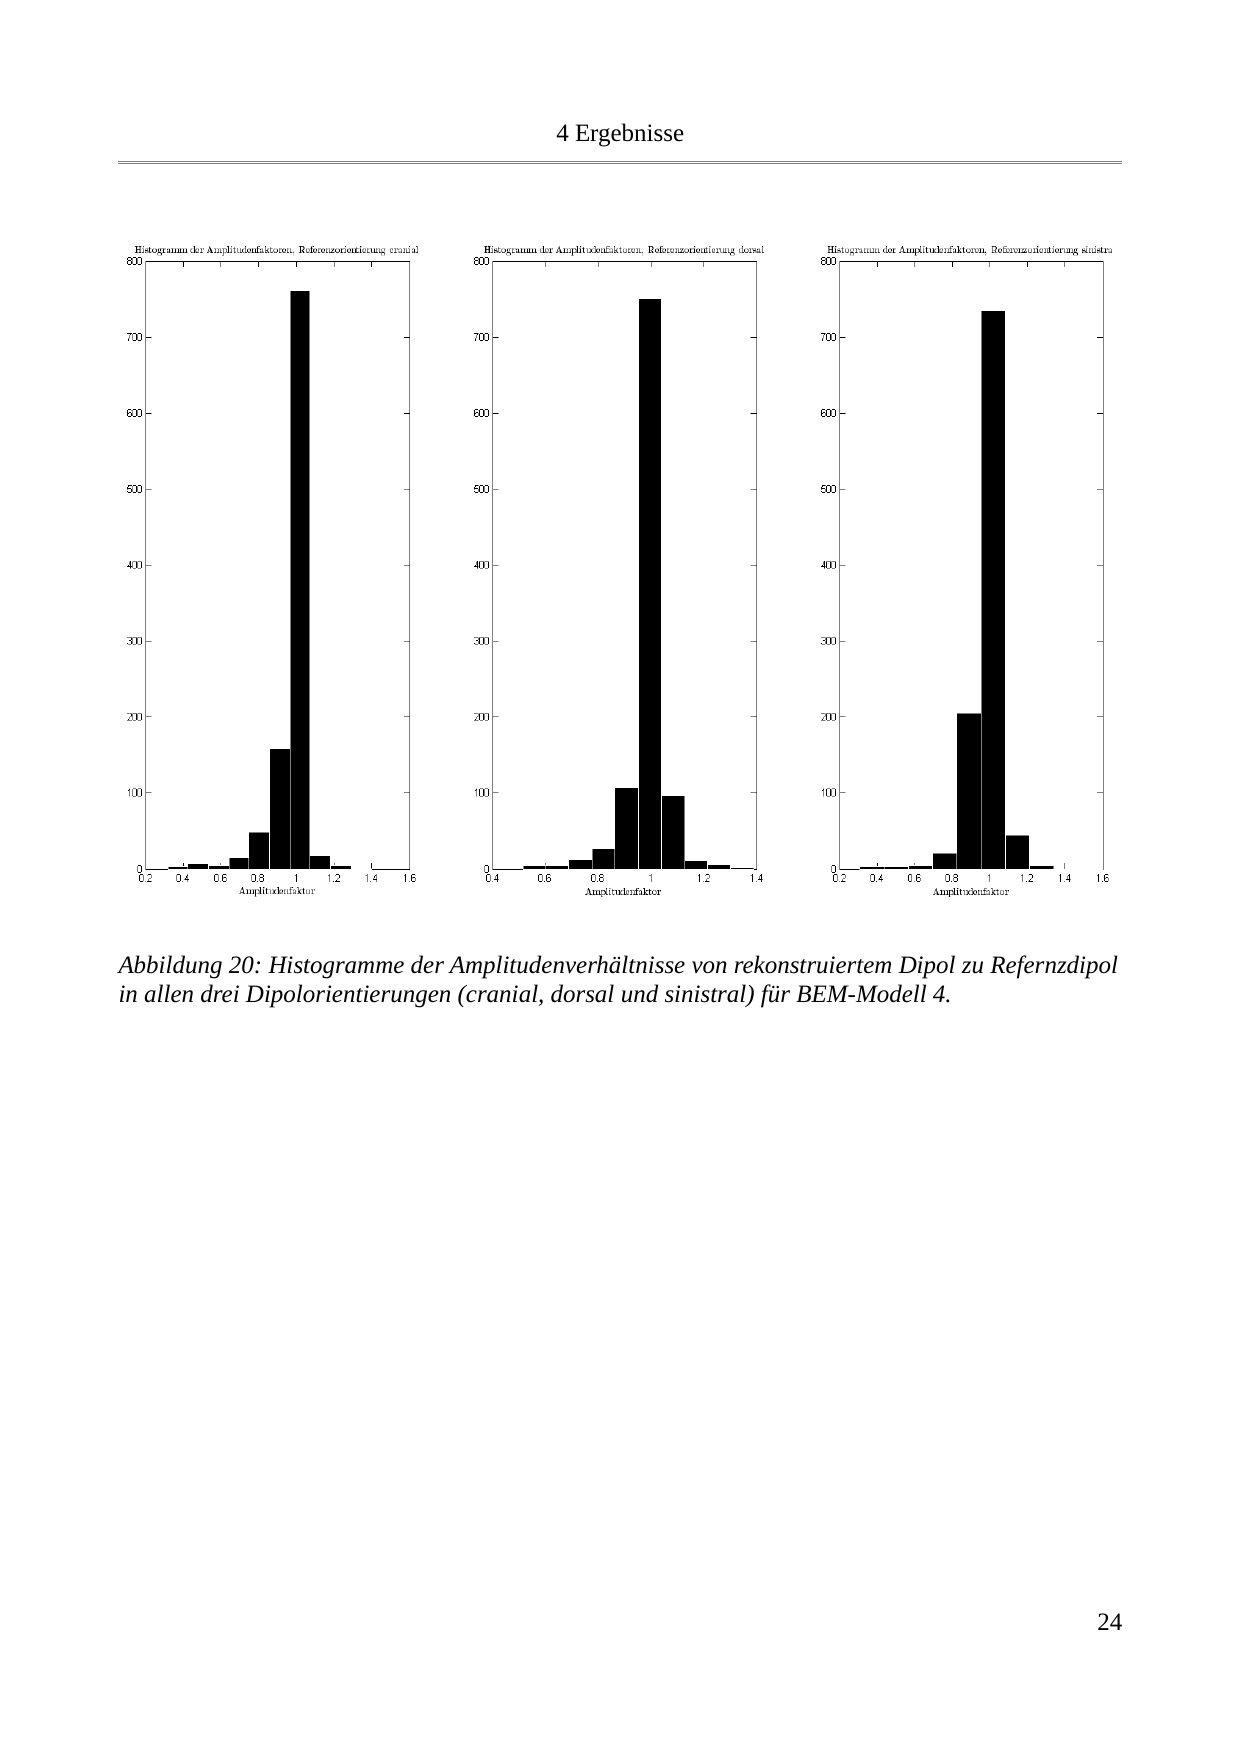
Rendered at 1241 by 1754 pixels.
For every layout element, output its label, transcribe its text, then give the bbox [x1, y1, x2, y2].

picture [118, 205, 1122, 951]
text Abbildung 20: Histogramme der Amplitudenverhältnisse von rekonstruiertem Dipol zu Refernzdipol in allen drei Dipolorientierungen (cranial, dorsal und sinistral) für BEM-Modell 4. [118, 951, 1122, 1008]
